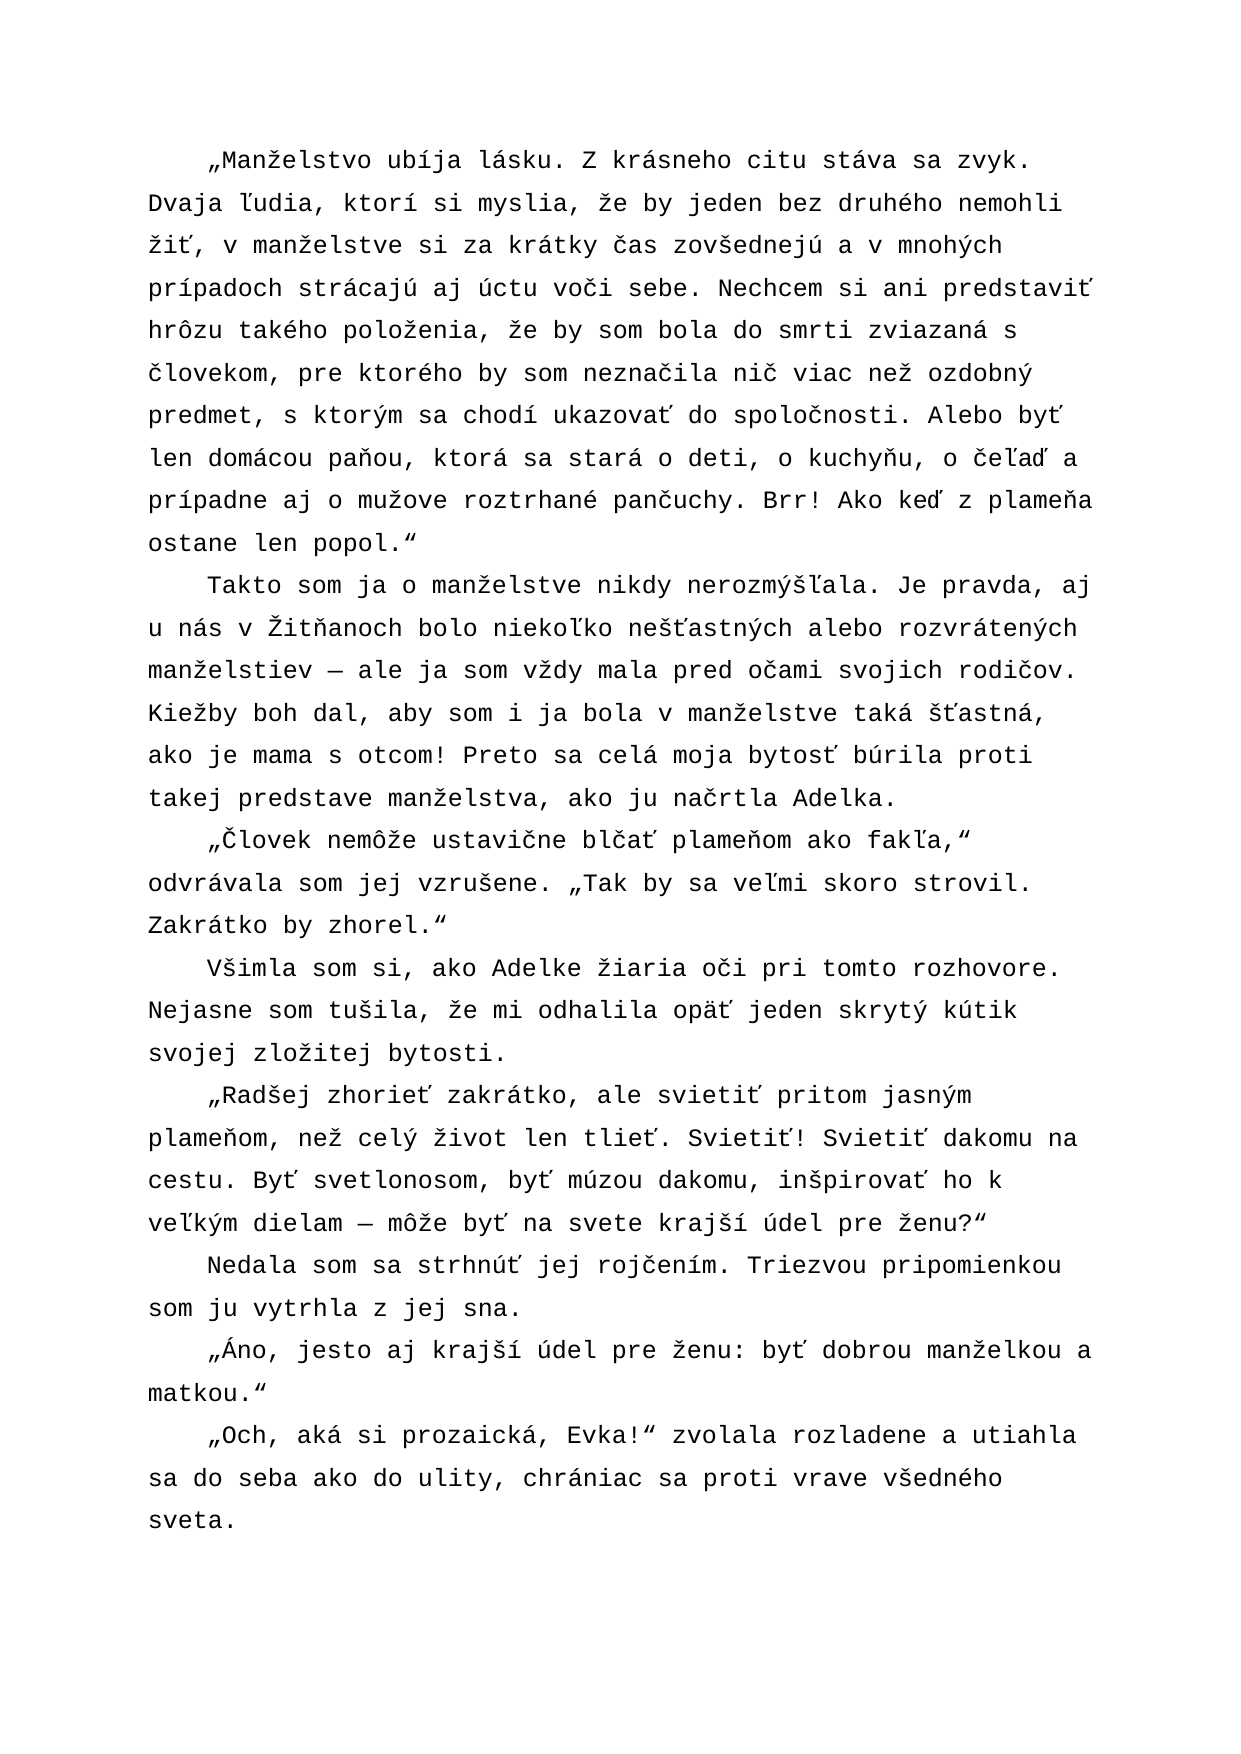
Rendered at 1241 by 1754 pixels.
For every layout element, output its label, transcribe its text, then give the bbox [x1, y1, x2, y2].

text „Manželstvo ubíja lásku. Z krásneho citu stáva sa zvyk. Dvaja ľudia, ktorí si myslia, že by jeden bez druhého nemohli žiť, v manželstve si za krátky čas zovšednejú a v mnohých prípadoch strácajú aj úctu voči sebe. Nechcem si ani predstaviť hrôzu takého položenia, že by som bola do smrti zviazaná s človekom, pre ktorého by som neznačila nič viac než ozdobný predmet, s ktorým sa chodí ukazovať do spoločnosti. Alebo byť len domácou paňou, ktorá sa stará o deti, o kuchyňu, o čeľaď a prípadne aj o mužove roztrhané pančuchy. Brr! Ako keď z plameňa ostane len popol.“ [148, 148, 1093, 558]
text „Radšej zhorieť zakrátko, ale svietiť pritom jasným plameňom, než celý život len tlieť. Svietiť! Svietiť dakomu na cestu. Byť svetlonosom, byť múzou dakomu, inšpirovať ho k veľkým dielam — môže byť na svete krajší údel pre ženu?“ [148, 1083, 1093, 1238]
text „Človek nemôže ustavične blčať plameňom ako fakľa,“ odvrávala som jej vzrušene. „Tak by sa veľmi skoro strovil. Zakrátko by zhorel.“ [148, 828, 1093, 941]
text „Och, aká si prozaická, Evka!“ zvolala rozladene a utiahla sa do seba ako do ulity, chrániac sa proti vrave všedného sveta. [148, 1423, 1093, 1536]
text Všimla som si, ako Adelke žiaria oči pri tomto rozhovore. Nejasne som tušila, že mi odhalila opäť jeden skrytý kútik svojej zložitej bytosti. [148, 955, 1093, 1068]
text „Áno, jesto aj krajší údel pre ženu: byť dobrou manželkou a matkou.“ [148, 1338, 1093, 1408]
text Takto som ja o manželstve nikdy nerozmýšľala. Je pravda, aj u nás v Žitňanoch bolo niekoľko nešťastných alebo rozvrátených manželstiev — ale ja som vždy mala pred očami svojich rodičov. Kiežby boh dal, aby som i ja bola v manželstve taká šťastná, ako je mama s otcom! Preto sa celá moja bytosť búrila proti takej predstave manželstva, ako ju načrtla Adelka. [148, 573, 1093, 813]
text Nedala som sa strhnúť jej rojčením. Triezvou pripomienkou som ju vytrhla z jej sna. [148, 1253, 1093, 1323]
